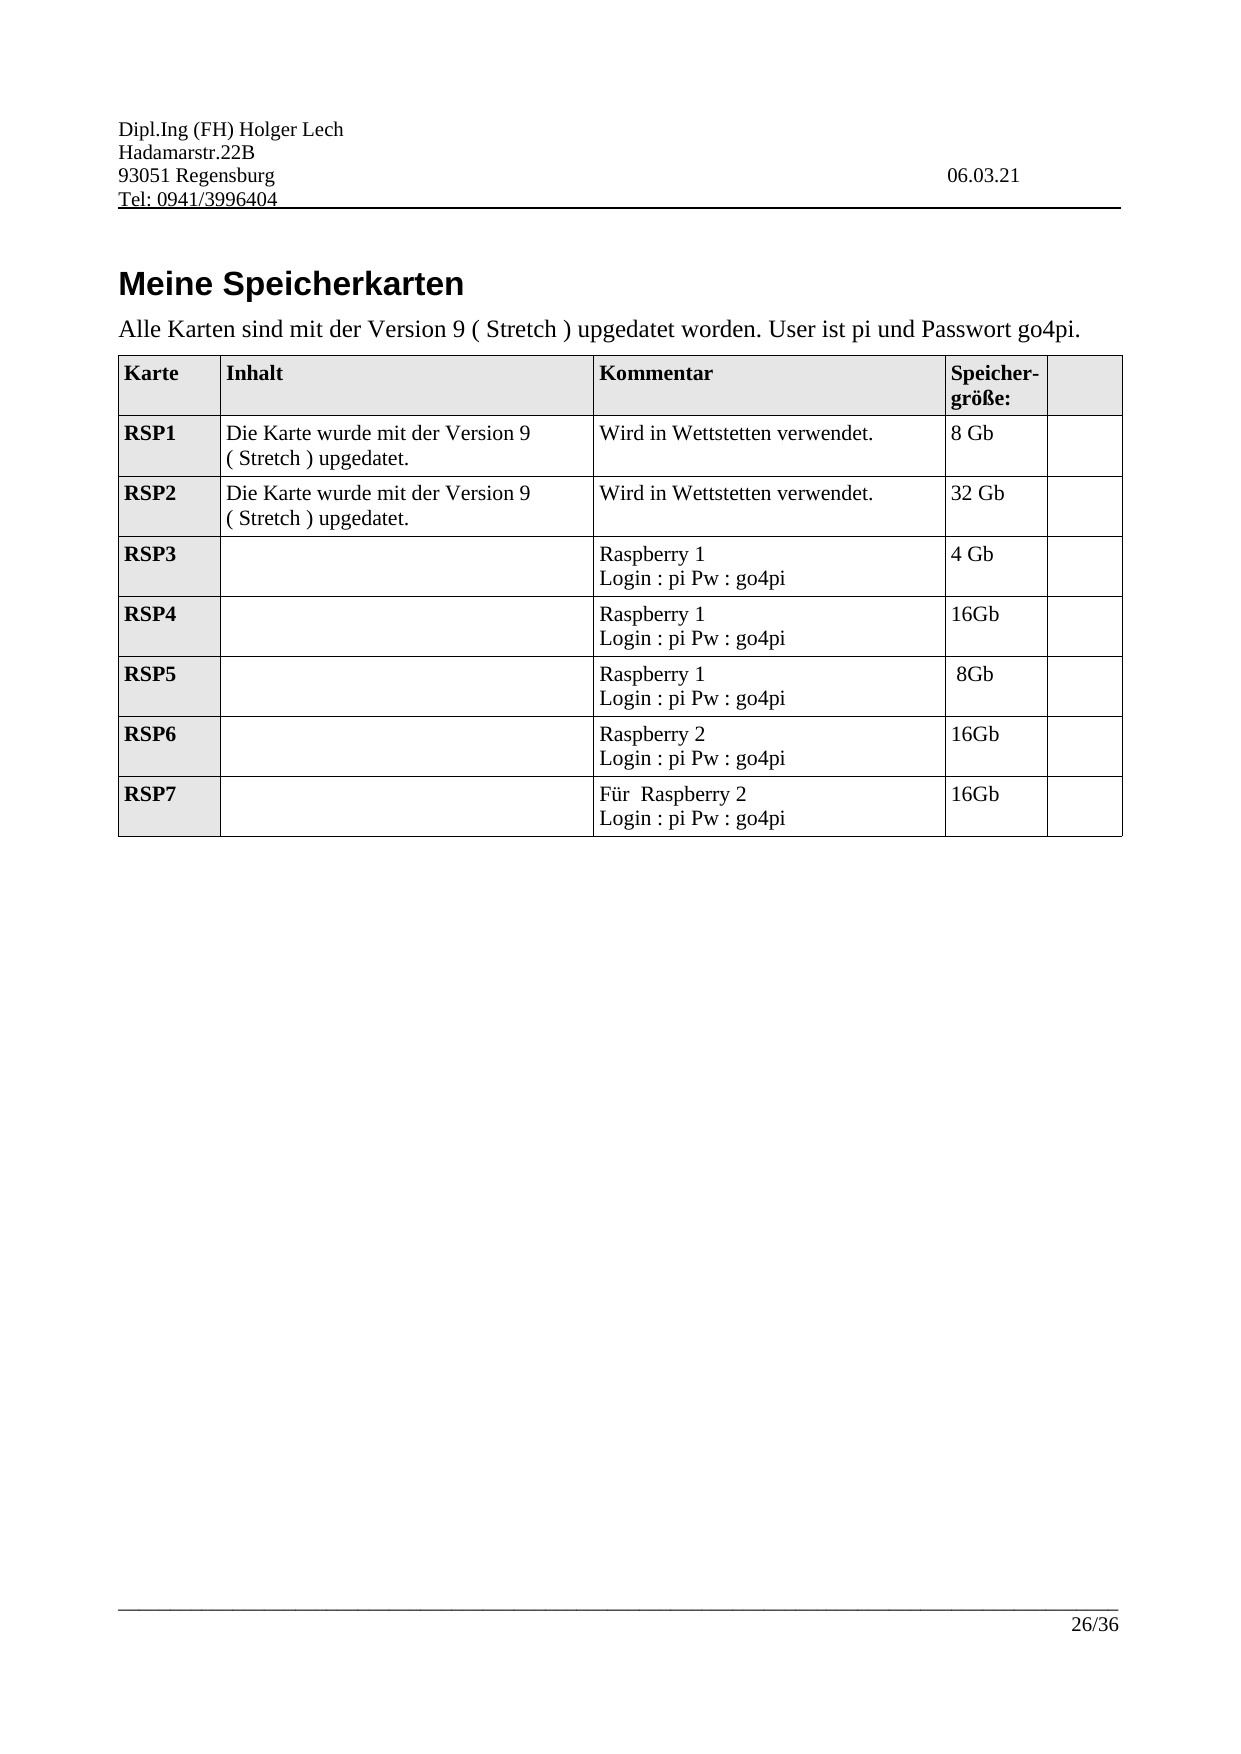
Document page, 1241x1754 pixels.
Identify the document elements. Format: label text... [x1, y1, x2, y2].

table_cell RSP7 [119, 777, 220, 836]
table_cell Die Karte wurde mit der Version 9 ( Stretch ) upgedatet. [221, 416, 593, 476]
table_cell RSP4 [119, 597, 220, 656]
table_cell [1048, 416, 1122, 476]
text Alle Karten sind mit der Version 9 ( Stretch ) upgedatet worden. User ist pi und Passwort go4pi. [118, 315, 1122, 343]
table_header Speicher-größe: [946, 356, 1047, 415]
table_cell [221, 717, 593, 776]
table_header Karte [119, 356, 220, 415]
table_cell [1048, 477, 1122, 536]
table_cell 16Gb [946, 597, 1047, 656]
table_cell [221, 777, 593, 836]
table_cell Raspberry 1 Login : pi Pw : go4pi [594, 597, 945, 656]
table_header Inhalt [221, 356, 593, 415]
table_cell [1048, 717, 1122, 776]
table_cell 8 Gb [946, 416, 1047, 476]
table_cell Die Karte wurde mit der Version 9 ( Stretch ) upgedatet. [221, 477, 593, 536]
table_cell Raspberry 1 Login : pi Pw : go4pi [594, 537, 945, 596]
table_cell RSP2 [119, 477, 220, 536]
table_cell RSP1 [119, 416, 220, 476]
table_cell Raspberry 1 Login : pi Pw : go4pi [594, 657, 945, 716]
table_cell [221, 657, 593, 716]
table_cell 8Gb [946, 657, 1047, 716]
table_cell [1048, 597, 1122, 656]
table_cell 16Gb [946, 717, 1047, 776]
table_cell RSP3 [119, 537, 220, 596]
table_cell Wird in Wettstetten verwendet. [594, 477, 945, 536]
table_cell 32 Gb [946, 477, 1047, 536]
table_cell Für Raspberry 2 Login : pi Pw : go4pi [594, 777, 945, 836]
table_cell [1048, 537, 1122, 596]
table_cell [221, 537, 593, 596]
subtitle Meine Speicherkarten [118, 265, 1122, 303]
table_header Kommentar [594, 356, 945, 415]
table_cell [1048, 777, 1122, 836]
table_cell 4 Gb [946, 537, 1047, 596]
table_cell Wird in Wettstetten verwendet. [594, 416, 945, 476]
table_cell RSP5 [119, 657, 220, 716]
table_header [1048, 356, 1122, 415]
table_cell [1048, 657, 1122, 716]
table_cell Raspberry 2 Login : pi Pw : go4pi [594, 717, 945, 776]
table_cell 16Gb [946, 777, 1047, 836]
table_cell RSP6 [119, 717, 220, 776]
table_cell [221, 597, 593, 656]
